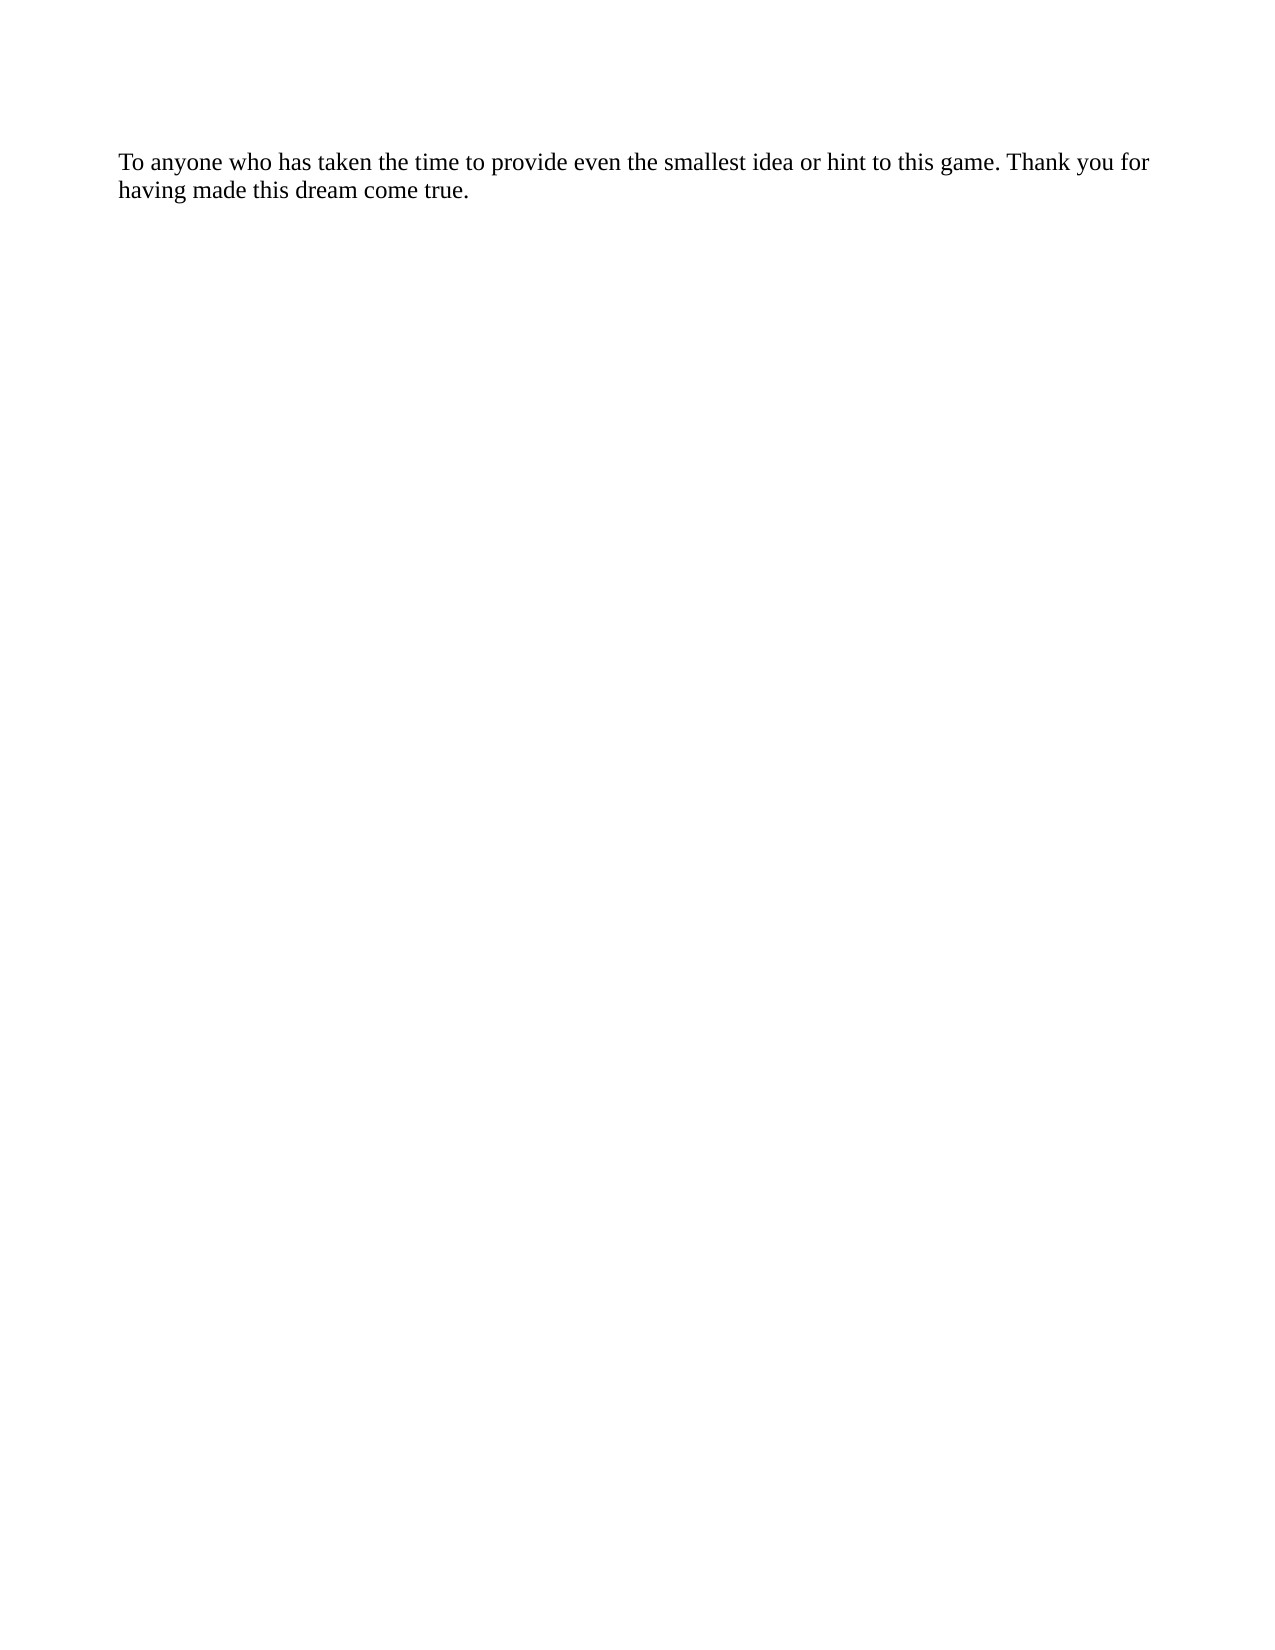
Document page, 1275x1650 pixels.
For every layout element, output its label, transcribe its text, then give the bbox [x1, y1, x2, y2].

text To anyone who has taken the time to provide even the smallest idea or hint to this game. Thank you for having made this dream come true. [118, 147, 1157, 204]
